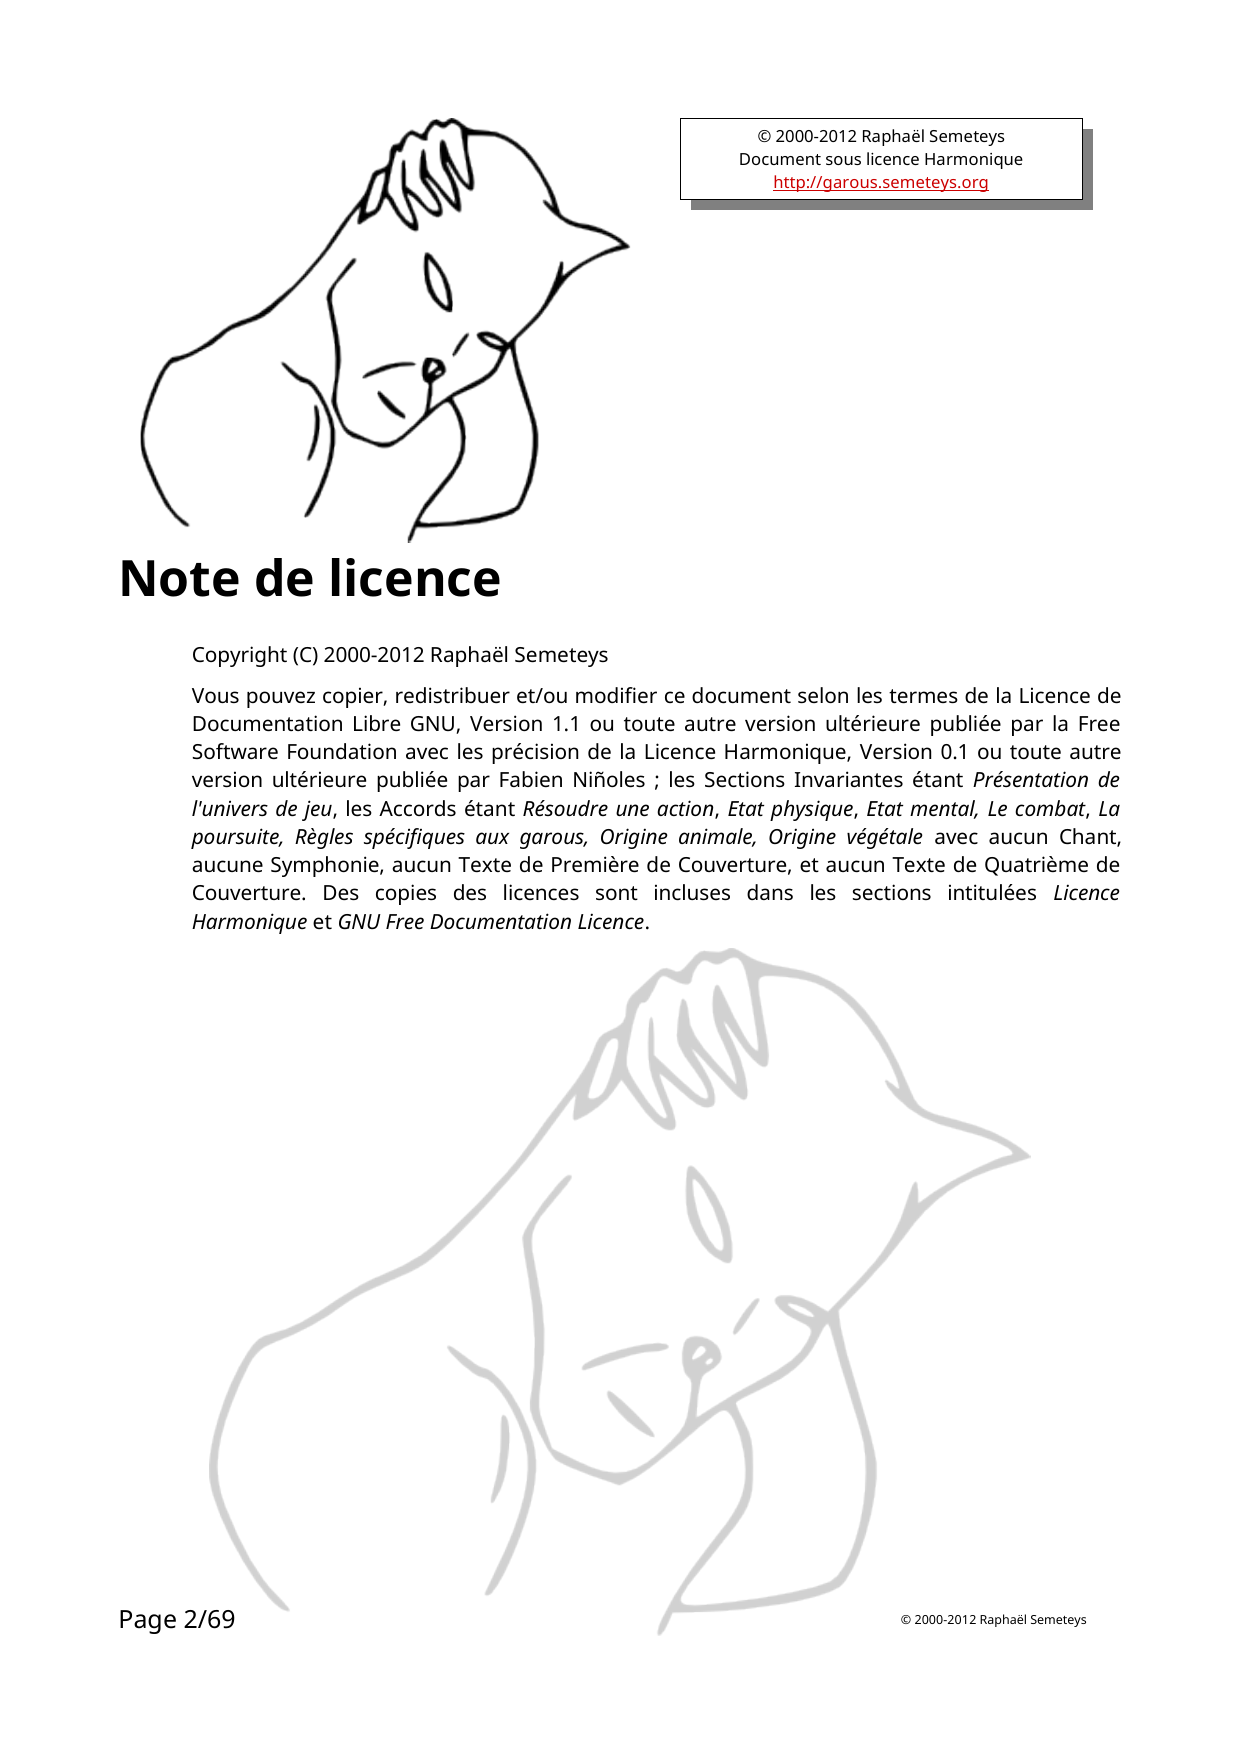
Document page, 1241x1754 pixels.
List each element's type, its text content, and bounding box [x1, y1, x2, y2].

text Copyright (C) 2000-2012 Raphaël Semeteys [192, 640, 1122, 668]
picture [220, 948, 1021, 1636]
subtitle Note de licence [118, 118, 1122, 611]
text Vous pouvez copier, redistribuer et/ou modifier ce document selon les termes de la Licence de Documentation Libre GNU, Version 1.1 ou toute autre version ultérieure publiée par la Free Software Foundation avec les précision de la Licence Harmonique, Version 0.1 ou toute autre version ultérieure publiée par Fabien Niñoles ; les Sections Invariantes étant Présentation de l'univers de jeu, les Accords étant Résoudre une action, Etat physique, Etat mental, Le combat, La poursuite, Règles spécifiques aux garous, Origine animale, Origine végétale avec aucun Chant, aucune Symphonie, aucun Texte de Première de Couverture, et aucun Texte de Quatrième de Couverture. Des copies des licences sont incluses dans les sections intitulées Licence Harmonique et GNU Free Documentation Licence. [192, 681, 1122, 935]
text Document sous licence Harmonique [686, 147, 1076, 170]
text © 2000-2012 Raphaël Semeteys [686, 124, 1076, 147]
picture [140, 118, 630, 543]
text http://garous.semeteys.org [686, 170, 1076, 193]
